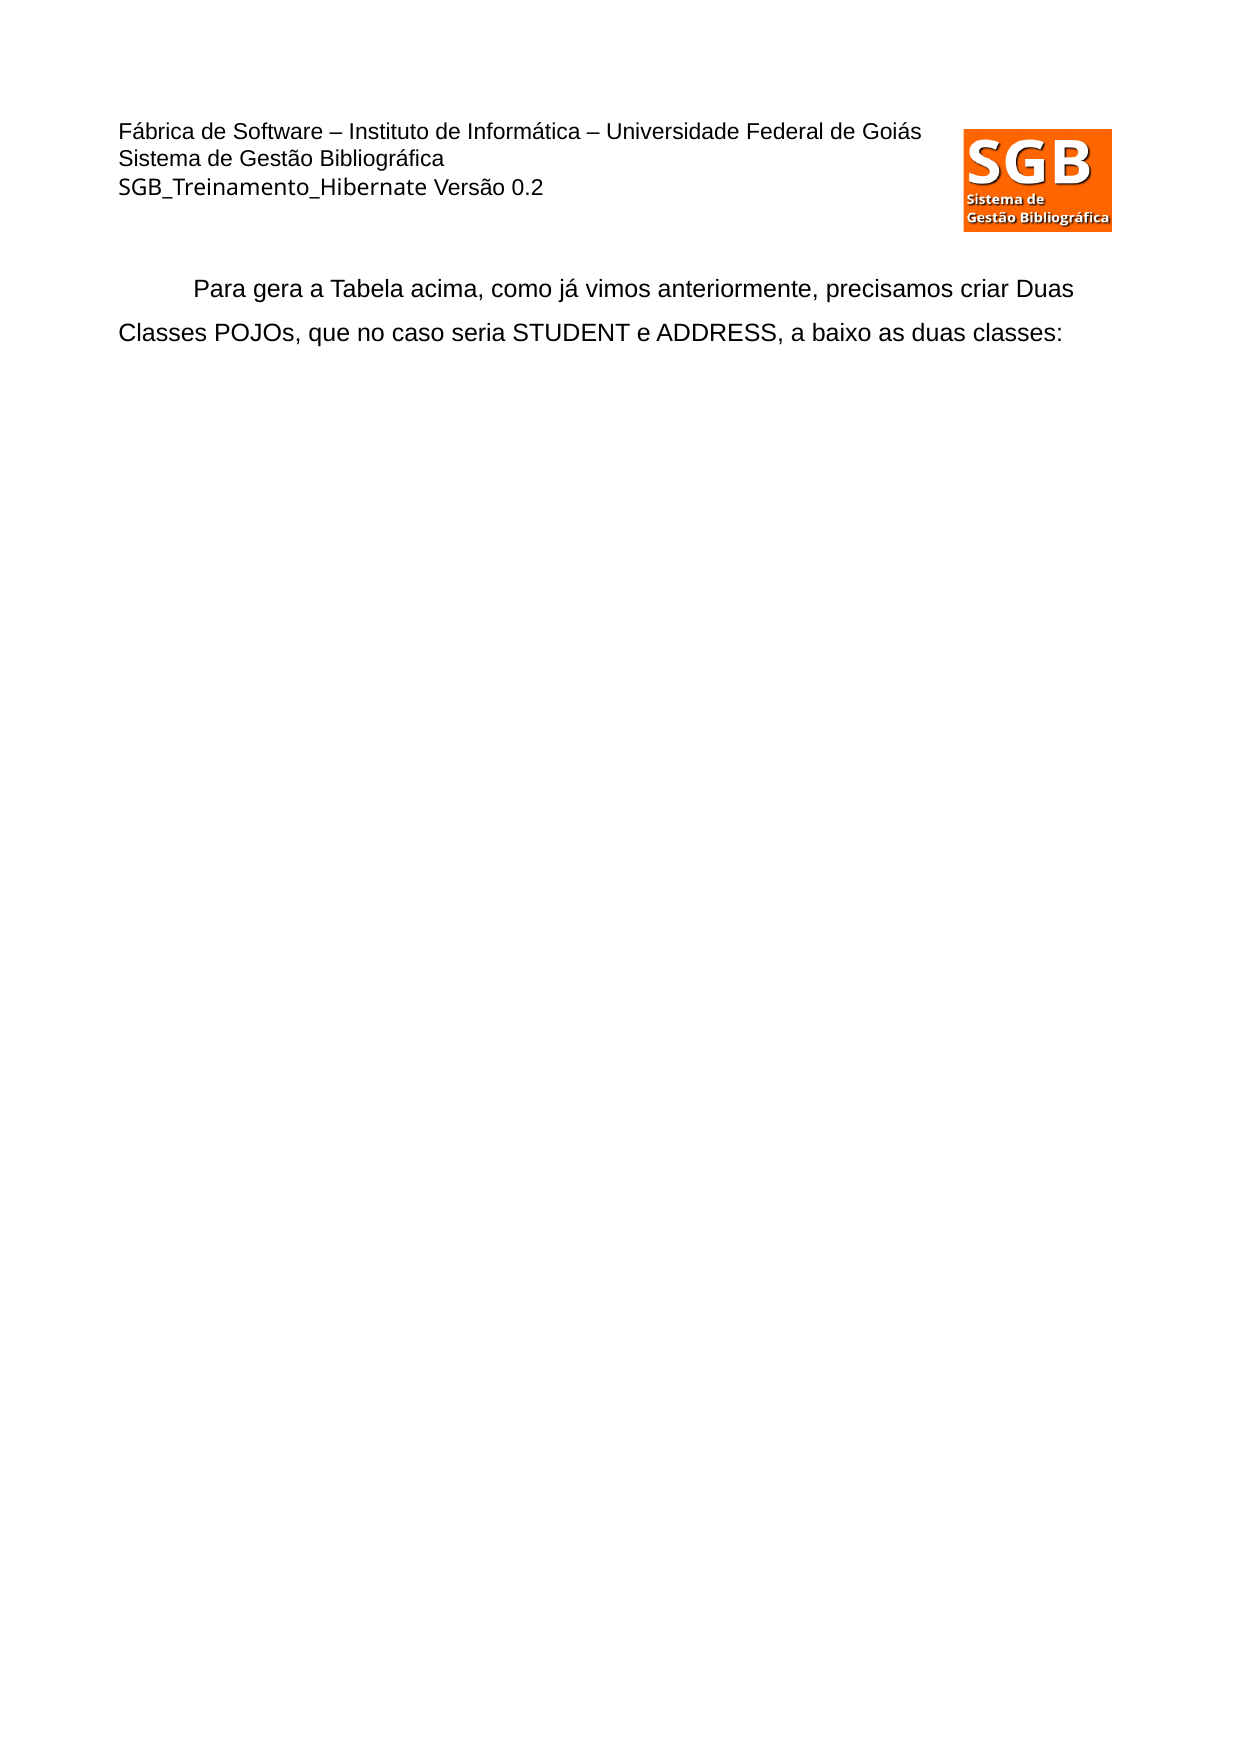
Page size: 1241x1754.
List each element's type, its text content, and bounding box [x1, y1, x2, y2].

picture [963, 129, 1112, 232]
text Para gera a Tabela acima, como já vimos anteriormente, precisamos criar Duas Classes POJOs, que no caso seria STUDENT e ADDRESS, a baixo as duas classes: [118, 274, 1122, 346]
